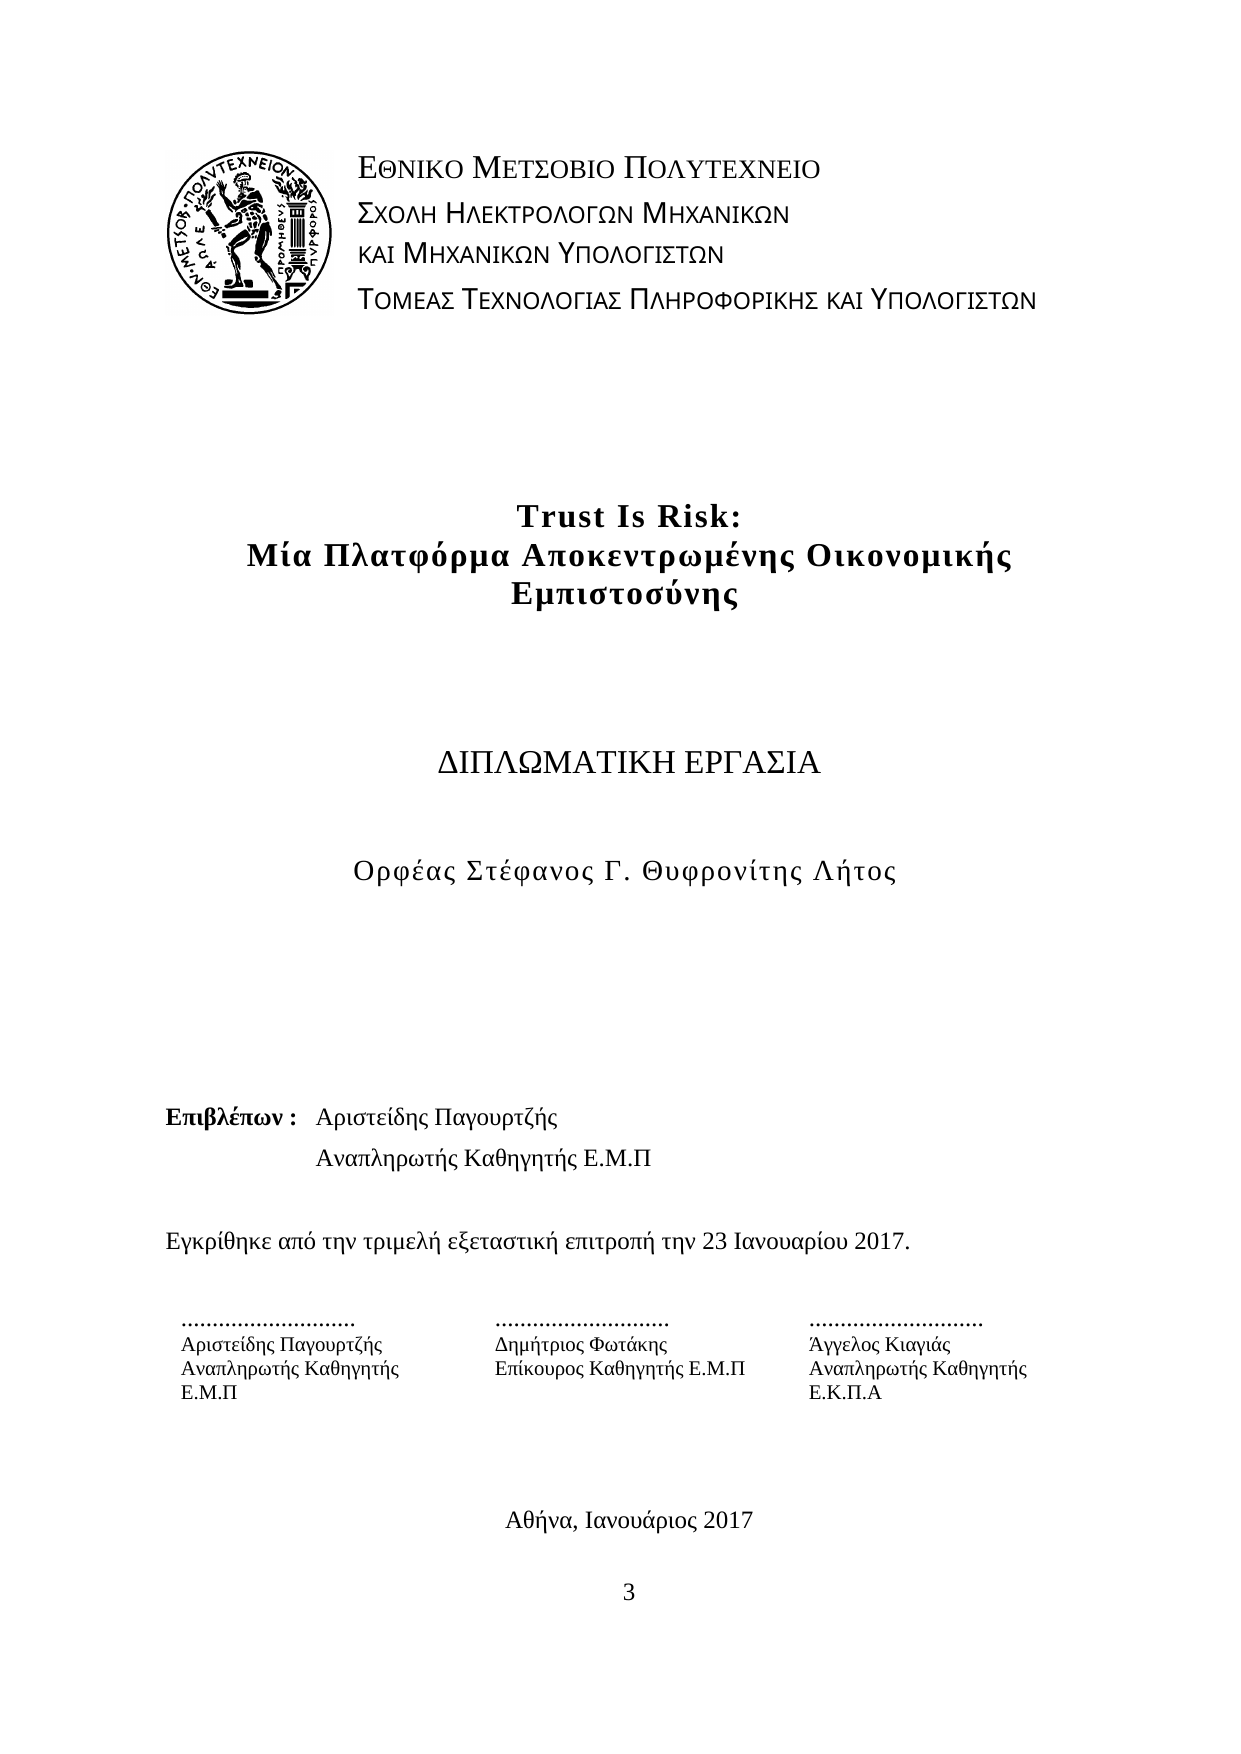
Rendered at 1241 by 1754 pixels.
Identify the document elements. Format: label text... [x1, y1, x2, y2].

text ΔΙΠΛΩΜΑΤΙΚΗ ΕΡΓΑΣΙΑ [165, 743, 1092, 781]
text Αναπληρωτής Καθηγητής Ε.Μ.Π [240, 1143, 1092, 1172]
table_header Εθνικο Μετσοβιο Πολυτεχνειο Σχολη Ηλεκτρολογων Μηχανικων και Μηχανικων Υπολογιστων Τομεας Τεχνολογιασ Πληροφορικησ και Υπολογιστων [346, 148, 1104, 318]
text Μία Πλατφόρμα Αποκεντρωμένης Οικονομικής Εμπιστοσύνης [135, 535, 1123, 611]
text Εγκρίθηκε από την τριμελή εξεταστική επιτροπή την 23 Ιανουαρίου 2017. [165, 1226, 1092, 1255]
text [479, 1295, 778, 1412]
text [120, 489, 1138, 694]
table_header [154, 148, 346, 318]
text Αναπληρωτής Καθηγητής Ε.Μ.Π [181, 1356, 449, 1404]
text Trust Is Risk: [135, 496, 1123, 535]
text ............................ [494, 1303, 763, 1331]
text ............................ [181, 1303, 449, 1331]
text Αθήνα, Ιανουάριος 2017 [165, 1505, 1092, 1533]
text Επίκουρος Καθηγητής Ε.Μ.Π [494, 1356, 763, 1379]
text ............................ [808, 1303, 1077, 1331]
picture [165, 150, 335, 316]
text [165, 1295, 464, 1412]
text Άγγελος Κιαγιάς [808, 1331, 1077, 1356]
text Αναπληρωτής Καθηγητής Ε.Κ.Π.Α [808, 1356, 1077, 1404]
text Αριστείδης Παγουρτζής [181, 1331, 449, 1356]
text Ορφέας Στέφανος Γ. Θυφρονίτης Λήτος [124, 853, 1125, 886]
text [109, 845, 1140, 1051]
text [793, 1295, 1092, 1412]
text Επιβλέπων : Αριστείδης Παγουρτζής [165, 1102, 1092, 1131]
text Δημήτριος Φωτάκης [494, 1331, 763, 1356]
